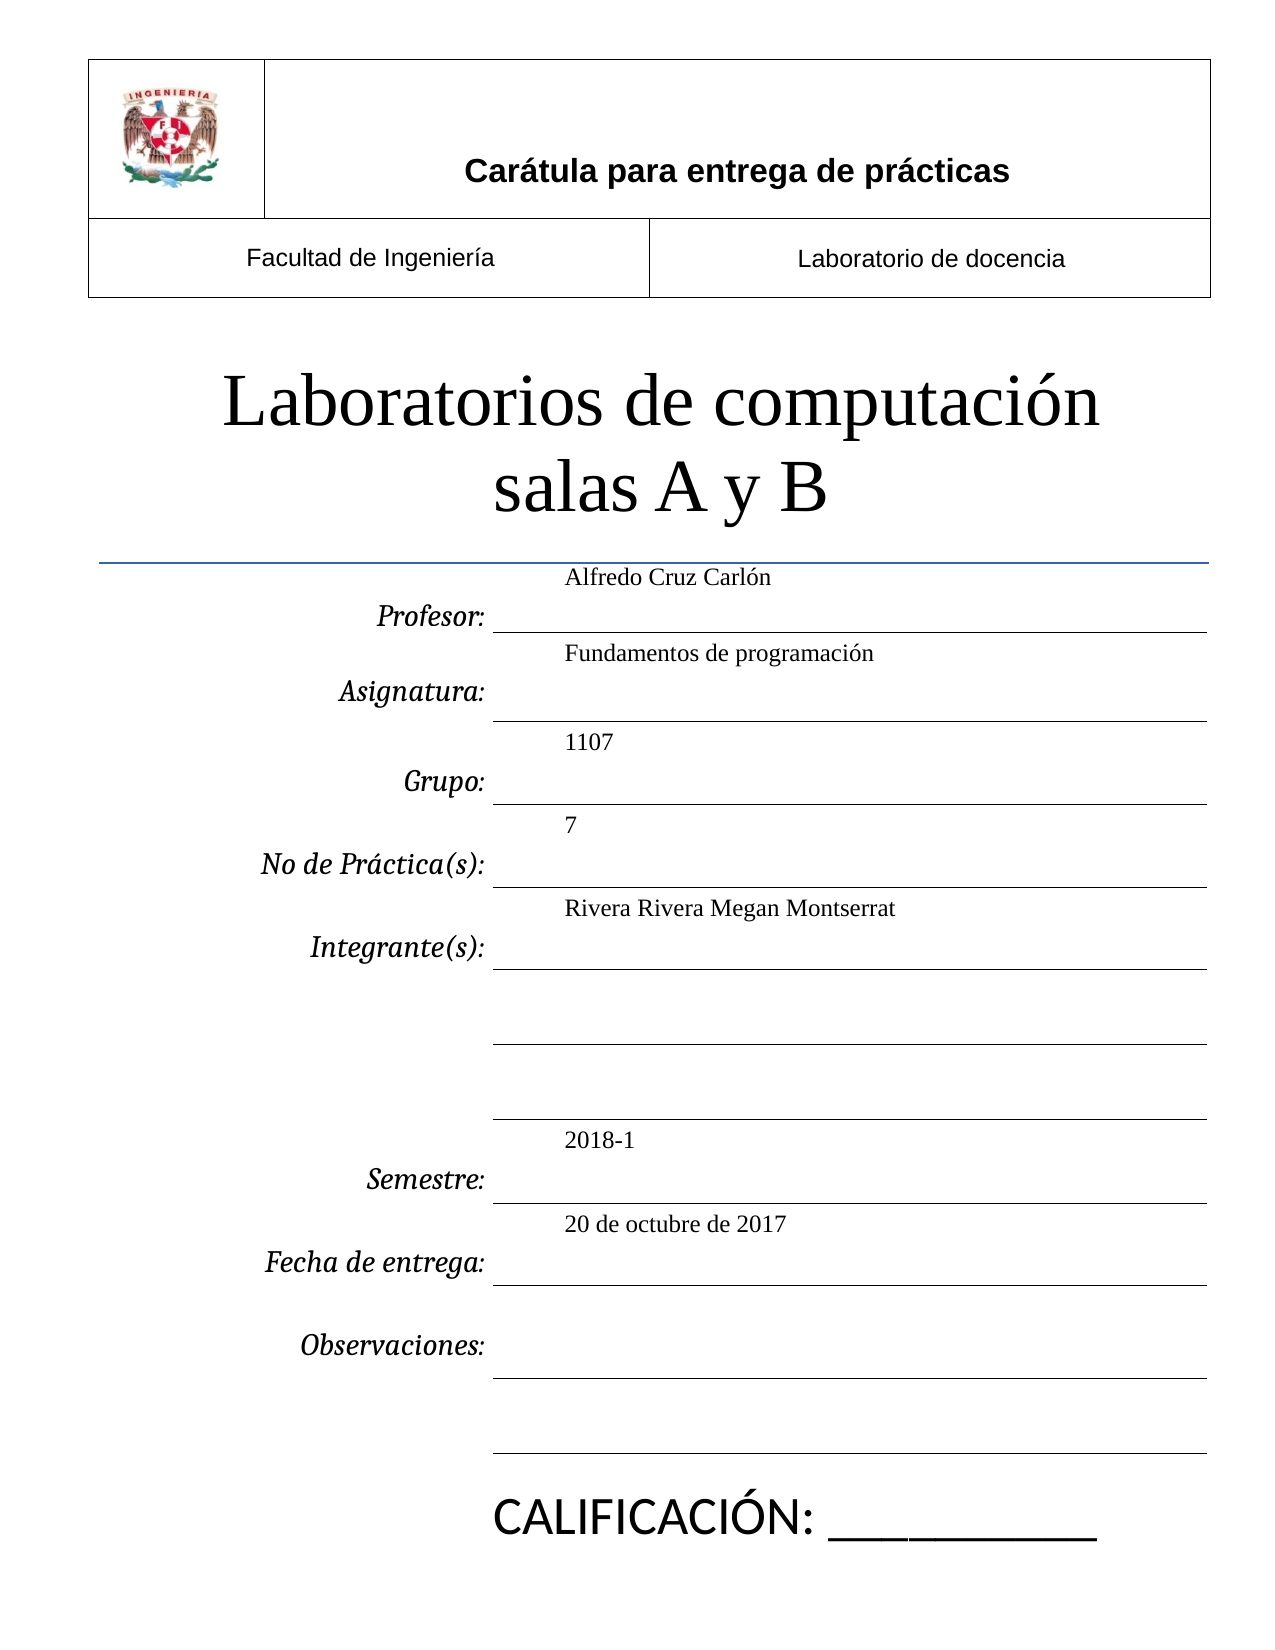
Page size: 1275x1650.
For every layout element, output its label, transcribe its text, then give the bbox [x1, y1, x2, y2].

table_cell No de Práctica(s): [118, 804, 493, 887]
table_cell Rivera Rivera Megan Montserrat [493, 888, 1207, 969]
table_cell [493, 1379, 1207, 1453]
text Laboratorios de computación [118, 355, 1205, 441]
table_cell 20 de octubre de 2017 [493, 1204, 1207, 1285]
table_cell Fecha de entrega: [118, 1203, 493, 1285]
table_cell Asignatura: [118, 631, 493, 721]
table_cell Observaciones: [118, 1285, 493, 1378]
table_cell [493, 970, 1207, 1044]
table_header [89, 60, 264, 217]
table_cell [118, 969, 493, 1044]
table_cell [118, 1044, 493, 1119]
table_header [493, 556, 1207, 562]
table_cell [493, 1286, 1207, 1378]
table_cell Grupo: [118, 721, 493, 804]
table_cell [493, 1045, 1207, 1119]
table_header [118, 556, 493, 562]
table_cell Laboratorio de docencia [650, 219, 1210, 297]
table_cell Facultad de Ingeniería [89, 219, 649, 297]
table_cell Fundamentos de programación [493, 633, 1207, 721]
table_cell 1107 [493, 722, 1207, 804]
table_header Carátula para entrega de prácticas [265, 60, 1210, 217]
text salas A y B [118, 441, 1205, 528]
table_header Profesor: [118, 564, 493, 631]
table_cell 2018-1 [493, 1120, 1207, 1202]
table_cell 7 [493, 805, 1207, 887]
table_cell Semestre: [118, 1119, 493, 1202]
table_cell Integrante(s): [118, 887, 493, 969]
table_cell [118, 1378, 493, 1453]
table_header Alfredo Cruz Carlón [493, 564, 1207, 631]
text CALIFICACIÓN: __________ [118, 1482, 1205, 1548]
